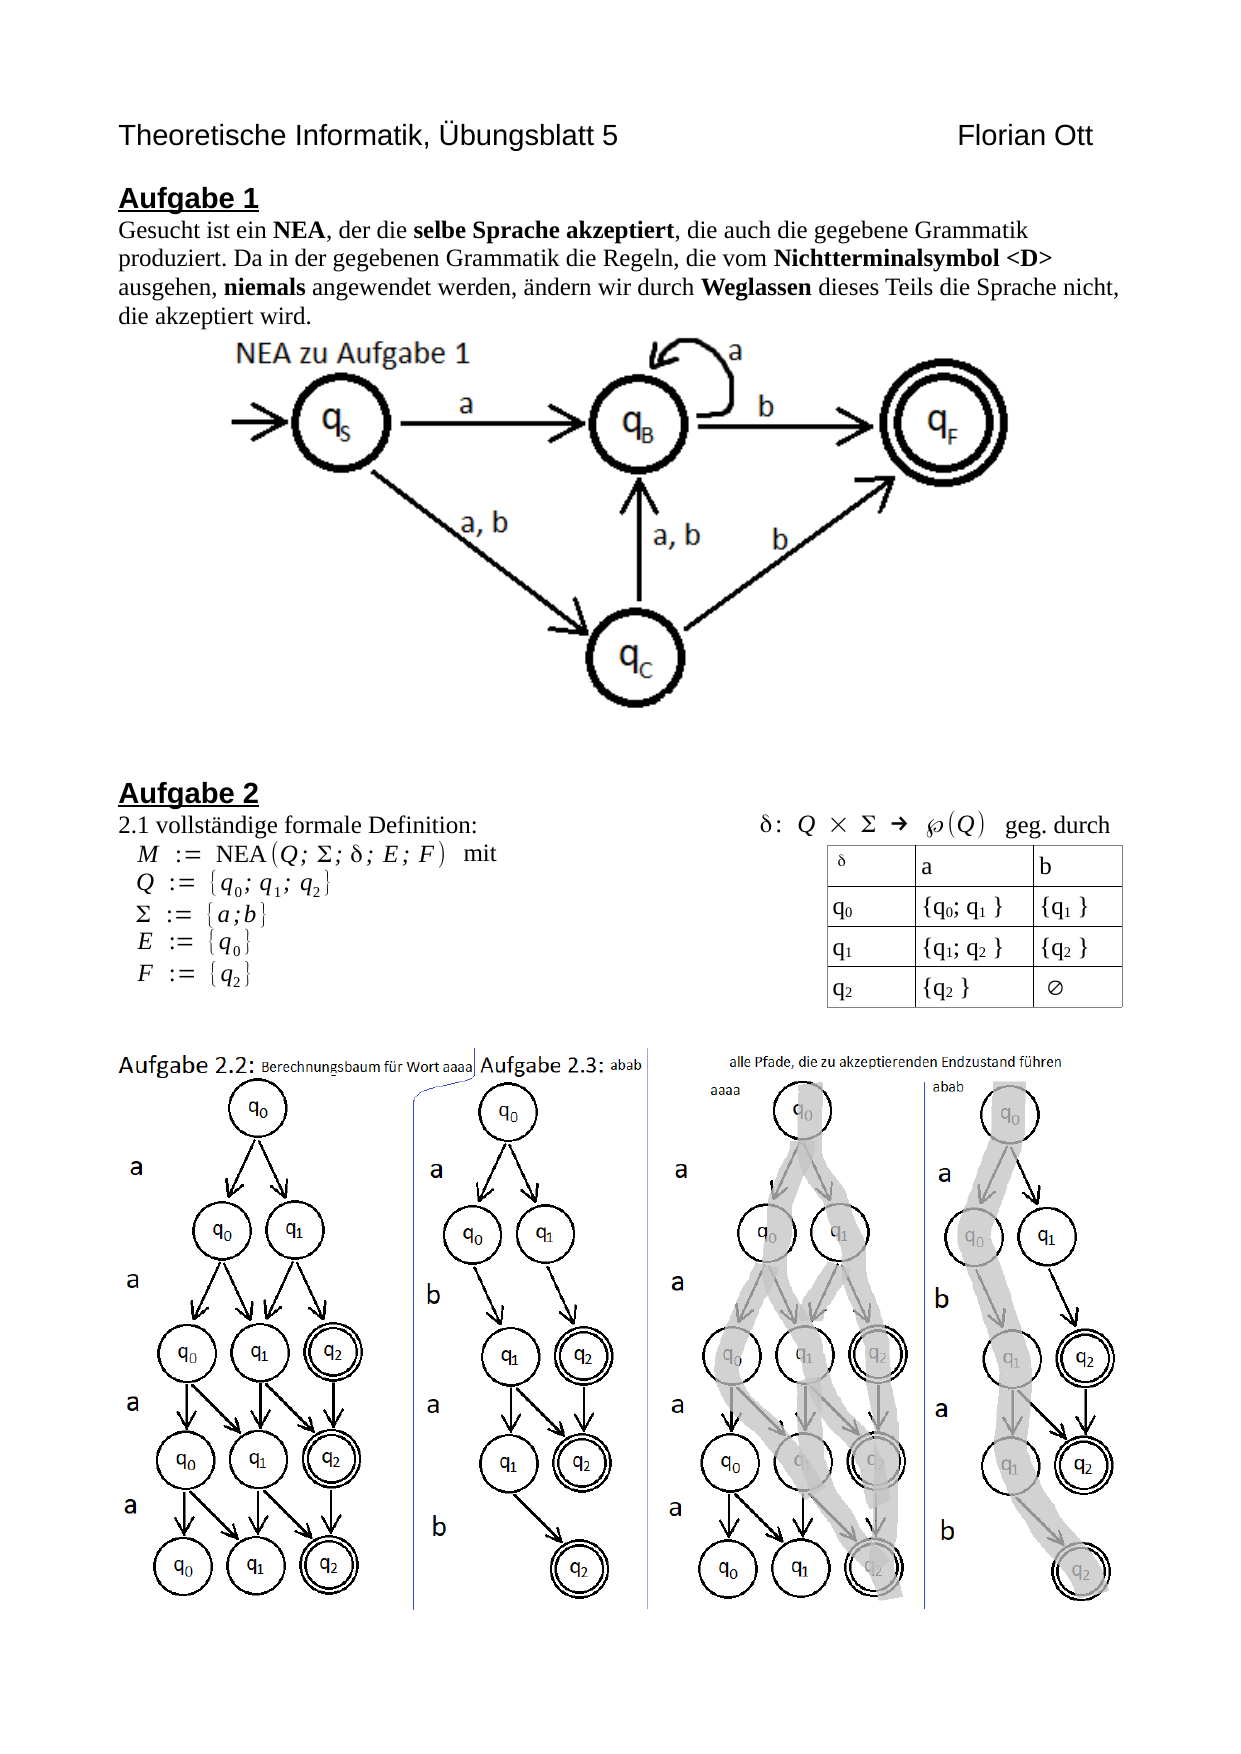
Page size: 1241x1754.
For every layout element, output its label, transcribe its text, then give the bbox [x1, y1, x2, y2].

picture [221, 329, 1019, 719]
text Aufgabe 1 [118, 181, 1122, 215]
table_cell q2 [828, 967, 915, 1007]
text geg. durch [620, 810, 1122, 839]
picture [118, 1048, 1123, 1610]
table_cell {q0; q1 } [916, 887, 1033, 926]
table_cell q0 [828, 887, 915, 926]
table_header a [916, 846, 1033, 886]
text 2.1 vollständige formale Definition: [118, 810, 620, 838]
table_header b [1034, 846, 1122, 886]
table_header  [828, 846, 915, 886]
table_cell {q2 } [916, 967, 1033, 1007]
table_cell {q1 } [1034, 887, 1122, 926]
text Aufgabe 2 [118, 776, 1122, 810]
table_cell  [1034, 967, 1122, 1007]
text mit [118, 838, 620, 869]
table_cell {q1; q2 } [916, 927, 1033, 966]
table_cell {q2 } [1034, 927, 1122, 966]
table_cell q1 [828, 927, 915, 966]
text Gesucht ist ein NEA, der die selbe Sprache akzeptiert, die auch die gegebene Grammatik produziert. Da in der gegebenen Grammatik die Regeln, die vom Nichtterminalsymbol <D> ausgehen, niemals angewendet werden, ändern wir durch Weglassen dieses Teils die Sprache nicht, die akzeptiert wird. [118, 215, 1122, 330]
